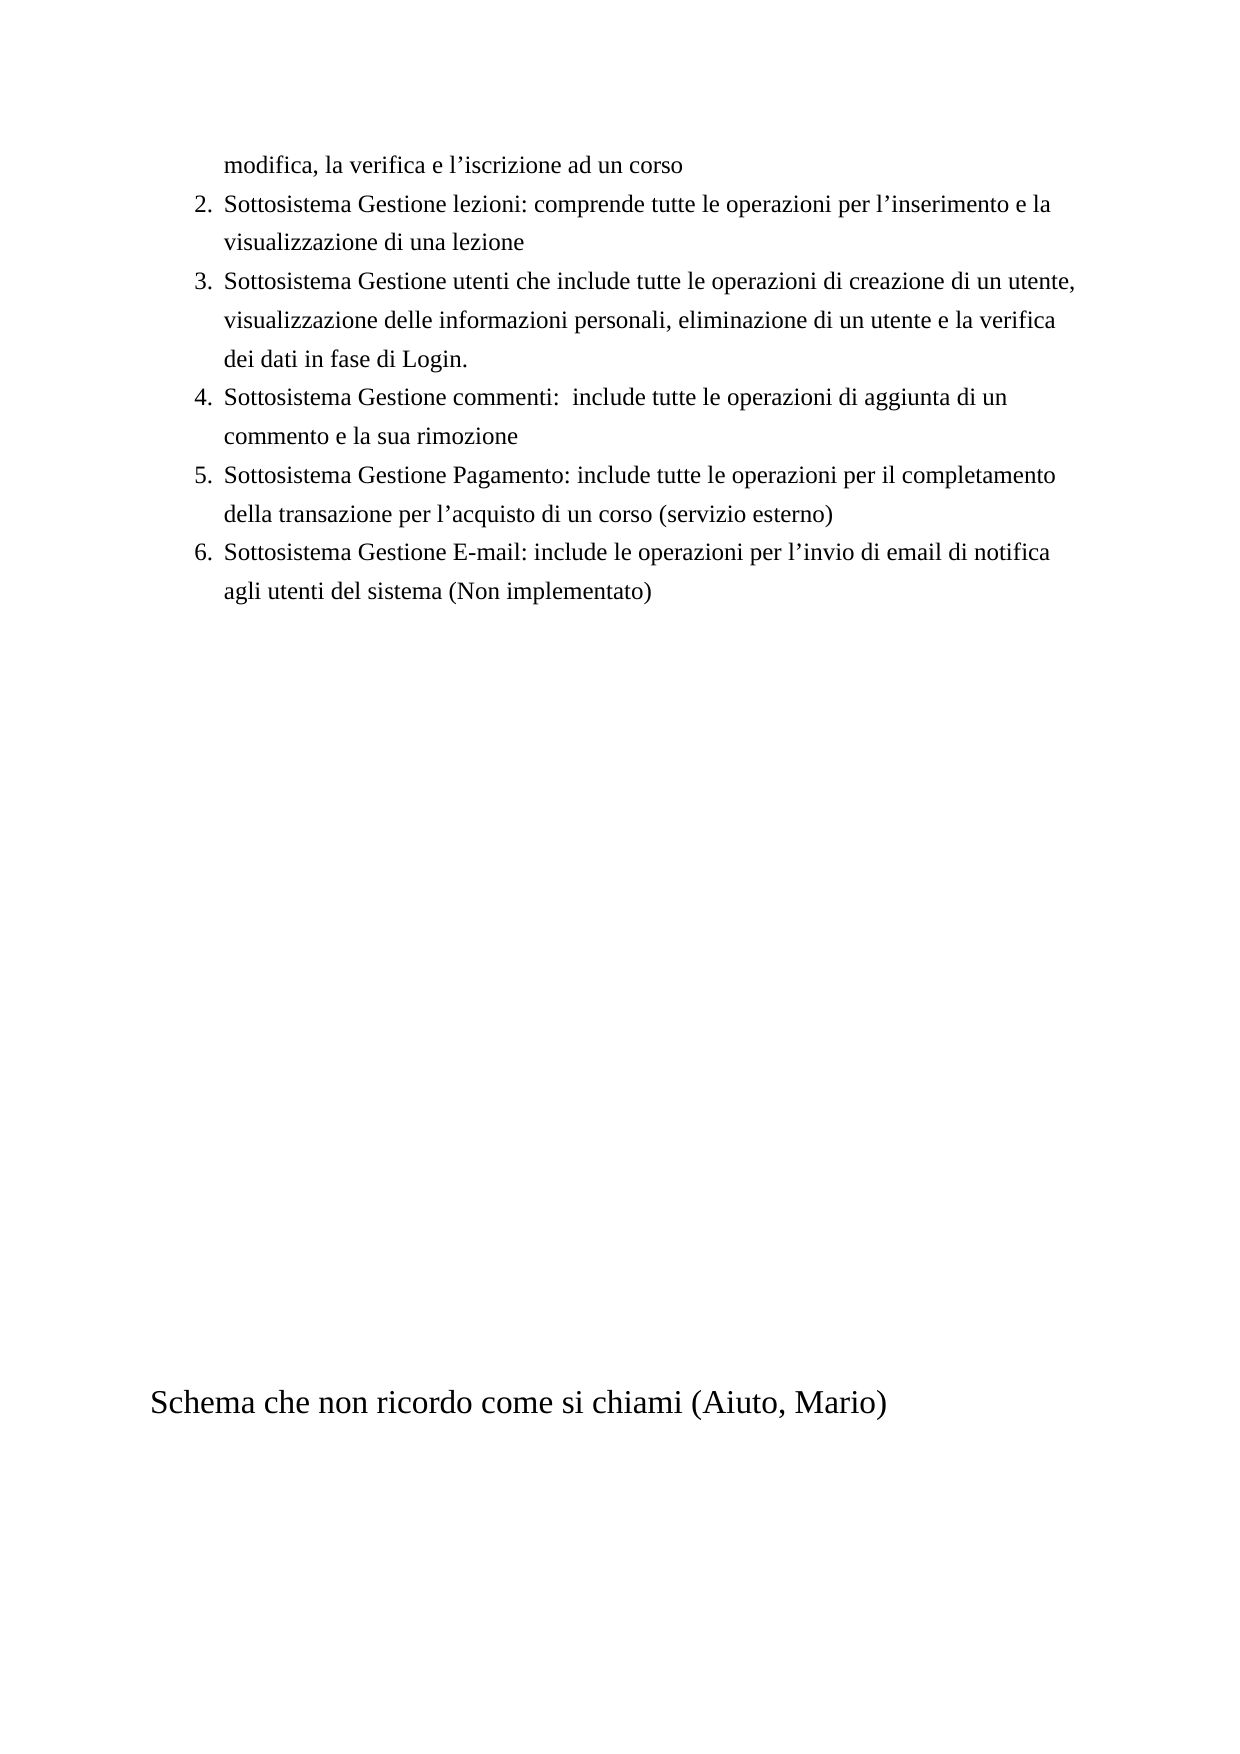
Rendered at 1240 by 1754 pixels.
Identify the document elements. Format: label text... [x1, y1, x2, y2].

list modifica, la verifica e l’iscrizione ad un corso [194, 150, 1091, 179]
list Sottosistema Gestione Pagamento: include tutte le operazioni per il completamento della transazione per l’acquisto di un corso (servizio esterno) [194, 460, 1091, 527]
list Sottosistema Gestione commenti: include tutte le operazioni di aggiunta di un commento e la sua rimozione [194, 382, 1091, 450]
list Sottosistema Gestione lezioni: comprende tutte le operazioni per l’inserimento e la visualizzazione di una lezione [194, 189, 1091, 256]
text Schema che non ricordo come si chiami (Aiuto, Mario) [150, 1383, 1091, 1421]
list Sottosistema Gestione E-mail: include le operazioni per l’invio di email di notifica agli utenti del sistema (Non implementato) [194, 537, 1091, 605]
list Sottosistema Gestione utenti che include tutte le operazioni di creazione di un utente, visualizzazione delle informazioni personali, eliminazione di un utente e la verifica dei dati in fase di Login. [194, 266, 1091, 372]
